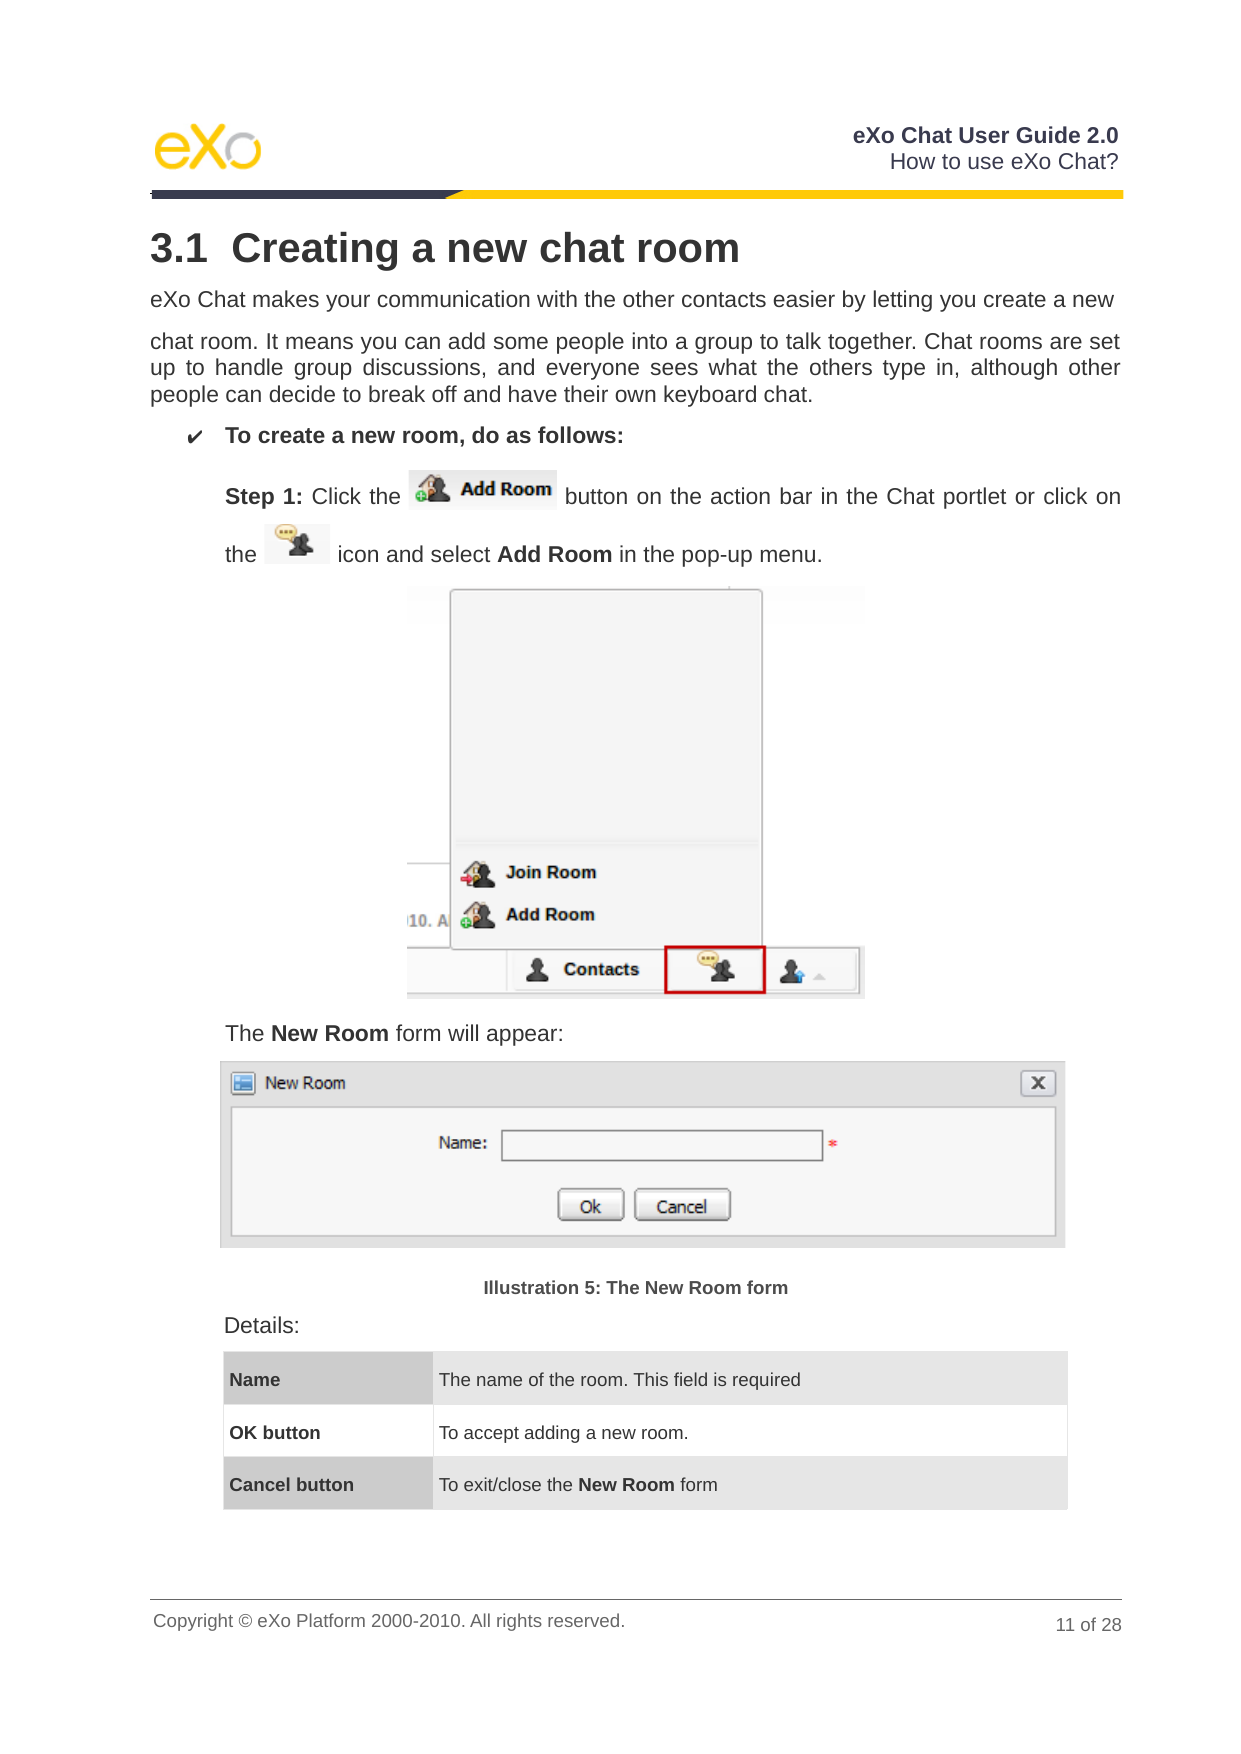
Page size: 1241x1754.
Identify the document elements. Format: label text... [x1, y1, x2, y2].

table_cell OK button [224, 1405, 433, 1456]
picture [155, 123, 262, 170]
text Details: [223, 1059, 1122, 1338]
table_header The name of the room. This field is required [434, 1352, 1067, 1404]
list Step 1: Click thebutton on the action bar in the Chat portlet or click on theicon and select Add Room in the pop-up menu. [187, 463, 1122, 571]
list To create a new room, do as follows: [187, 422, 1122, 448]
picture [407, 586, 865, 999]
table_cell Cancel button [224, 1457, 433, 1509]
text [206, 1062, 220, 1137]
picture [408, 470, 557, 510]
table_header Name [224, 1352, 433, 1404]
table_cell To exit/close the New Room form [434, 1457, 1067, 1509]
text Illustration 5: The New Room form [206, 1137, 1066, 1298]
picture [220, 1061, 1066, 1248]
text eXo Chat makes your communication with the other contacts easier by letting you create a new [150, 286, 1122, 313]
list The New Room form will appear: [187, 579, 1122, 1046]
picture [151, 190, 1124, 199]
picture [264, 524, 331, 564]
table_cell To accept adding a new room. [434, 1405, 1067, 1456]
text chat room. It means you can add some people into a group to talk together. Chat rooms are set up to handle group discussions, and everyone sees what the others type in, although other people can decide to break off and have their own keyboard chat. [150, 328, 1122, 407]
subtitle Creating a new chat room [150, 223, 1122, 271]
